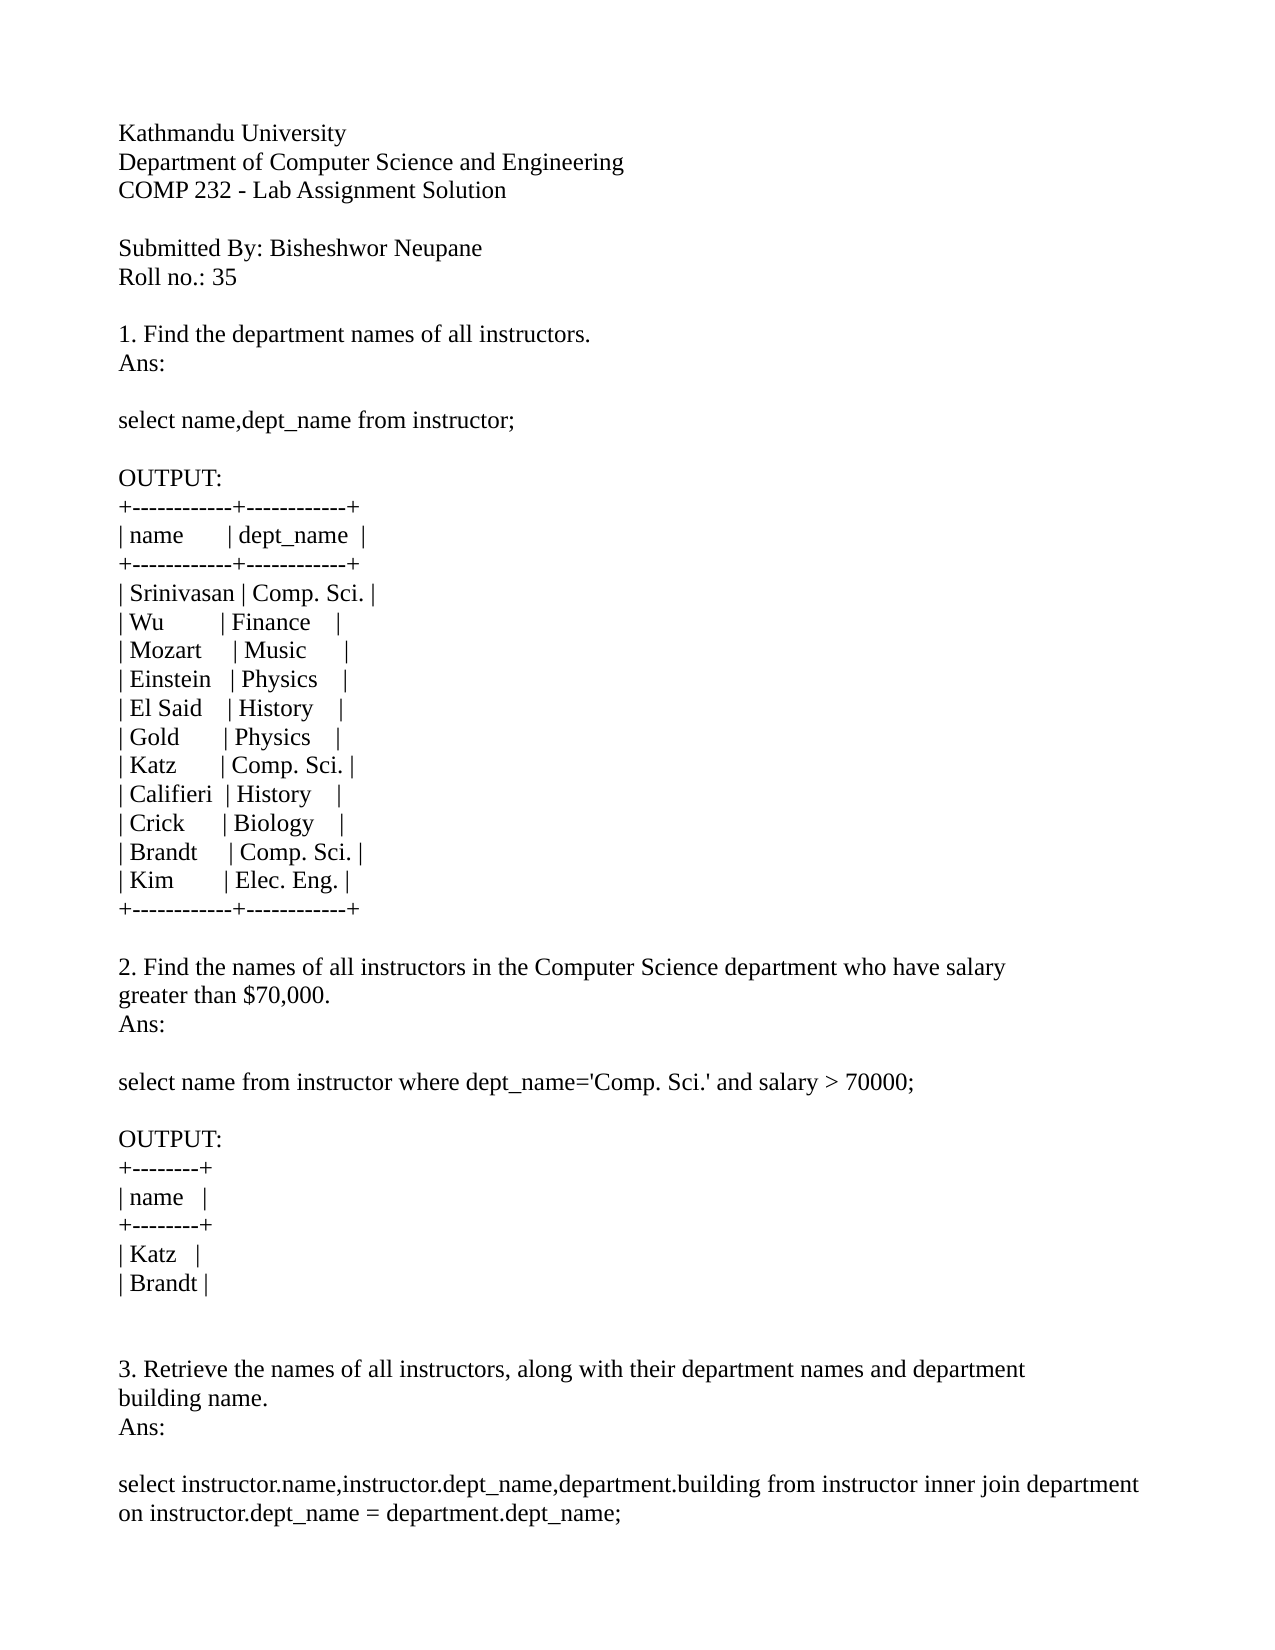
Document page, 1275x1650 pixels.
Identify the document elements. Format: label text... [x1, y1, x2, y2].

text Ans: [118, 1412, 1157, 1441]
text Roll no.: 35 [118, 262, 1157, 291]
text COMP 232 - Lab Assignment Solution [118, 176, 1157, 204]
text | Brandt | Comp. Sci. | [118, 837, 1157, 866]
text 1. Find the department names of all instructors. [118, 319, 1157, 348]
text | Gold | Physics | [118, 722, 1157, 751]
text | Kim | Elec. Eng. | [118, 866, 1157, 894]
text Ans: [118, 1009, 1157, 1038]
text | Brandt | [118, 1268, 1157, 1297]
text | Mozart | Music | [118, 636, 1157, 664]
text +------------+------------+ [118, 894, 1157, 923]
text 2. Find the names of all instructors in the Computer Science department who have salary [118, 952, 1157, 981]
text 3. Retrieve the names of all instructors, along with their department names and department [118, 1354, 1157, 1383]
text select instructor.name,instructor.dept_name,department.building from instructor inner join department on instructor.dept_name = department.dept_name; [118, 1469, 1157, 1527]
text | Srinivasan | Comp. Sci. | [118, 578, 1157, 607]
text +--------+ [118, 1153, 1157, 1182]
text | Katz | [118, 1239, 1157, 1268]
text building name. [118, 1383, 1157, 1412]
text +--------+ [118, 1211, 1157, 1239]
text greater than $70,000. [118, 981, 1157, 1009]
text OUTPUT: [118, 1124, 1157, 1153]
text Ans: [118, 348, 1157, 377]
text | Katz | Comp. Sci. | [118, 751, 1157, 779]
text | name | [118, 1182, 1157, 1211]
text Department of Computer Science and Engineering [118, 147, 1157, 176]
text Submitted By: Bisheshwor Neupane [118, 233, 1157, 262]
text | name | dept_name | [118, 521, 1157, 549]
text +------------+------------+ [118, 549, 1157, 578]
text +------------+------------+ [118, 492, 1157, 521]
text | El Said | History | [118, 693, 1157, 722]
text | Wu | Finance | [118, 607, 1157, 636]
text | Einstein | Physics | [118, 664, 1157, 693]
text select name from instructor where dept_name='Comp. Sci.' and salary > 70000; [118, 1067, 1157, 1096]
text | Crick | Biology | [118, 808, 1157, 837]
text | Califieri | History | [118, 779, 1157, 808]
text OUTPUT: [118, 463, 1157, 492]
text select name,dept_name from instructor; [118, 406, 1157, 434]
text Kathmandu University [118, 118, 1157, 147]
